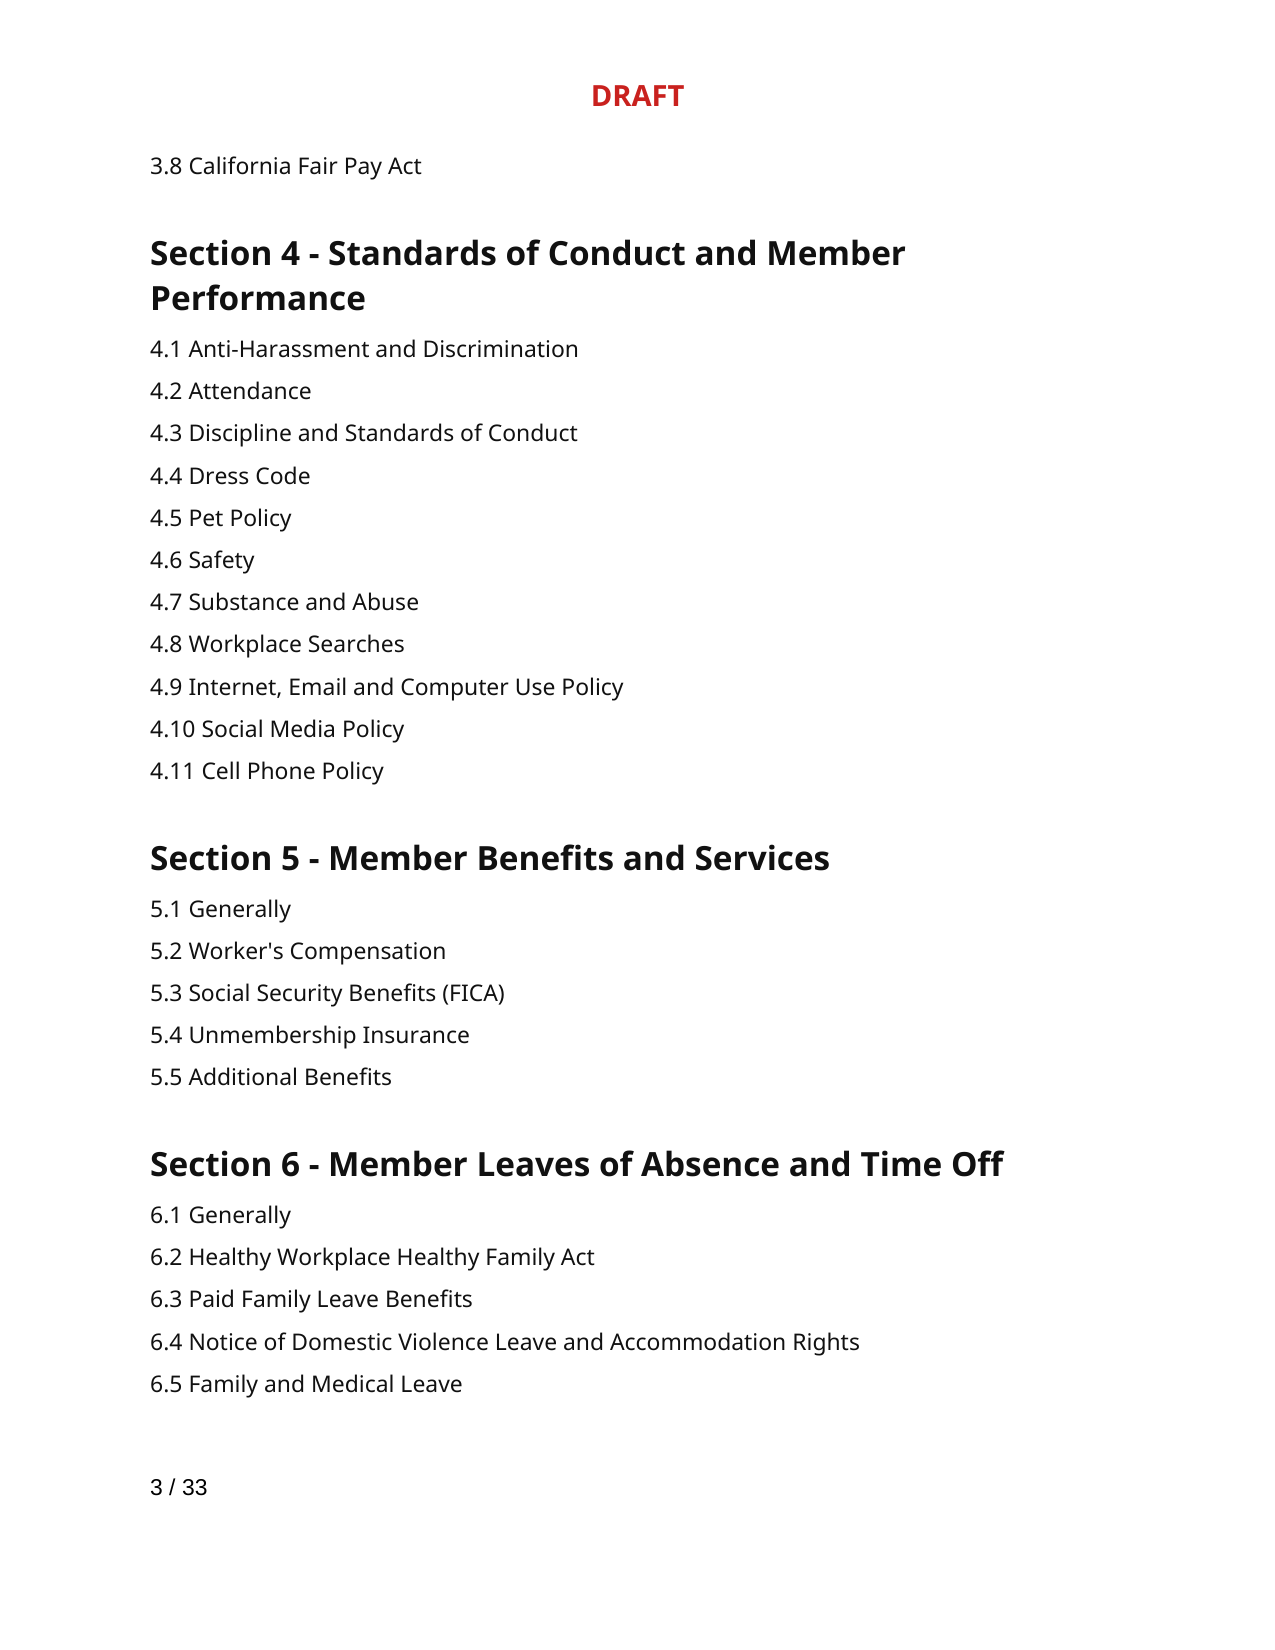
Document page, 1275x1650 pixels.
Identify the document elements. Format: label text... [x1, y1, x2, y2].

text 4.1 Anti-Harassment and Discrimination [150, 333, 1125, 364]
text 5.2 Worker's Compensation [150, 935, 1125, 966]
subtitle Section 5 - Member Benefits and Services [150, 834, 1125, 880]
text 4.11 Cell Phone Policy [150, 755, 1125, 786]
text 5.3 Social Security Benefits (FICA) [150, 977, 1125, 1008]
text 6.1 Generally [150, 1199, 1125, 1230]
text 5.4 Unmembership Insurance [150, 1019, 1125, 1050]
text 6.2 Healthy Workplace Healthy Family Act [150, 1241, 1125, 1272]
subtitle Section 6 - Member Leaves of Absence and Time Off [150, 1141, 1125, 1186]
text 3.8 California Fair Pay Act [150, 150, 1125, 181]
text 4.8 Workplace Searches [150, 628, 1125, 659]
text 5.1 Generally [150, 892, 1125, 924]
text 4.4 Dress Code [150, 459, 1125, 491]
text 6.5 Family and Medical Leave [150, 1368, 1125, 1399]
text 4.10 Social Media Policy [150, 713, 1125, 744]
text 5.5 Additional Benefits [150, 1061, 1125, 1092]
subtitle Section 4 - Standards of Conduct and Member Performance [150, 230, 1125, 321]
text 4.7 Substance and Abuse [150, 586, 1125, 617]
text 4.2 Attendance [150, 375, 1125, 406]
text 4.6 Safety [150, 544, 1125, 575]
text 4.3 Discipline and Standards of Conduct [150, 417, 1125, 449]
text 4.5 Pet Policy [150, 502, 1125, 533]
text 4.9 Internet, Email and Computer Use Policy [150, 671, 1125, 702]
text 6.4 Notice of Domestic Violence Leave and Accommodation Rights [150, 1325, 1125, 1357]
text 6.3 Paid Family Leave Benefits [150, 1283, 1125, 1314]
